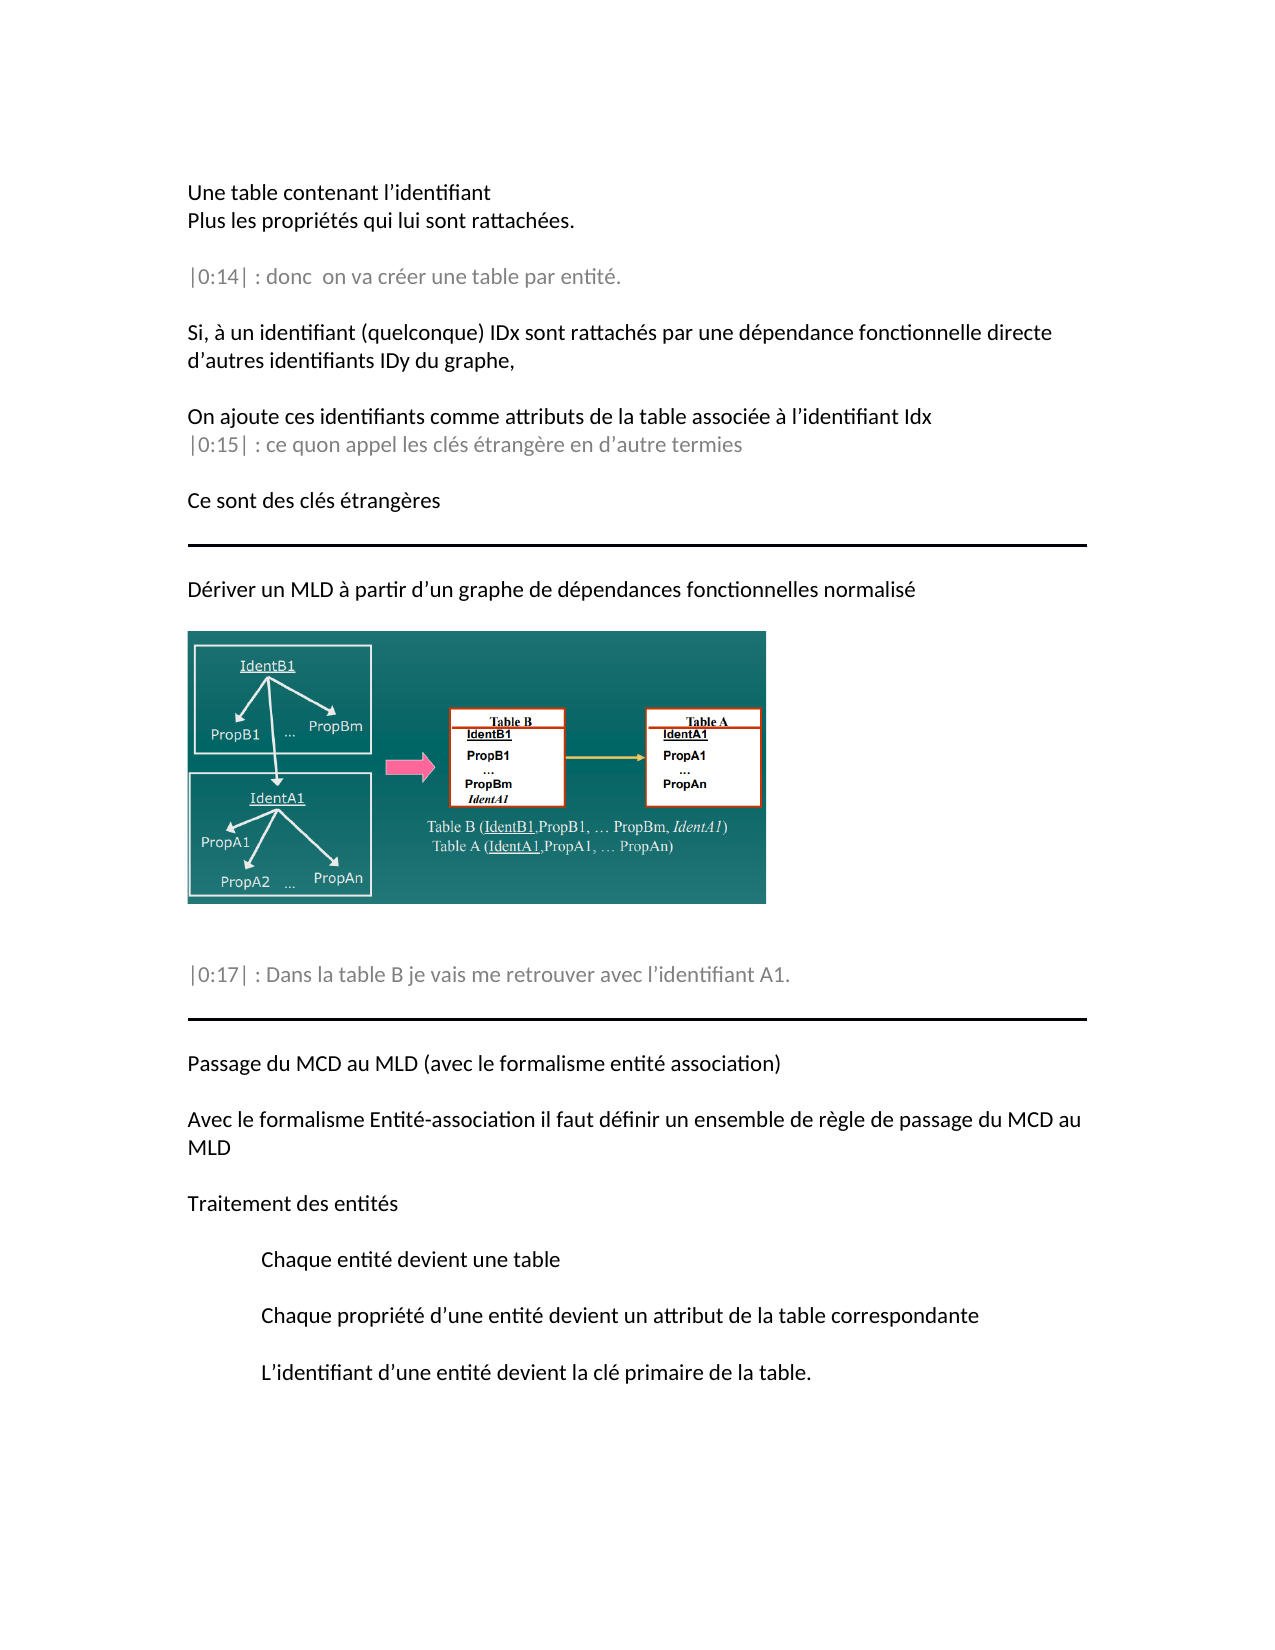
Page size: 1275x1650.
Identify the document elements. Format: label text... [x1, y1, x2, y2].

text On ajoute ces identifiants comme attributs de la table associée à l’identifiant Idx [187, 402, 1087, 430]
text |0:17| : Dans la table B je vais me retrouver avec l’identifiant A1. [187, 960, 1087, 988]
text Passage du MCD au MLD (avec le formalisme entité association) [187, 1049, 1087, 1077]
text L’identifiant d’une entité devient la clé primaire de la table. [187, 1358, 1087, 1386]
text Une table contenant l’identifiant [187, 178, 1087, 206]
text Dériver un MLD à partir d’un graphe de dépendances fonctionnelles normalisé [187, 576, 1087, 603]
text Plus les propriétés qui lui sont rattachées. [187, 206, 1087, 234]
picture [187, 631, 767, 904]
text Chaque propriété d’une entité devient un attribut de la table correspondante [187, 1302, 1087, 1329]
text Si, à un identifiant (quelconque) IDx sont rattachés par une dépendance fonctionnelle directe d’autres identifiants IDy du graphe, [187, 318, 1087, 374]
text Avec le formalisme Entité-association il faut définir un ensemble de règle de passage du MCD au MLD [187, 1105, 1087, 1161]
text |0:15| : ce quon appel les clés étrangère en d’autre termies [187, 430, 1087, 458]
text Traitement des entités [187, 1189, 1087, 1217]
text Chaque entité devient une table [187, 1246, 1087, 1273]
text |0:14| : donc on va créer une table par entité. [187, 262, 1087, 290]
text Ce sont des clés étrangères [187, 486, 1087, 514]
